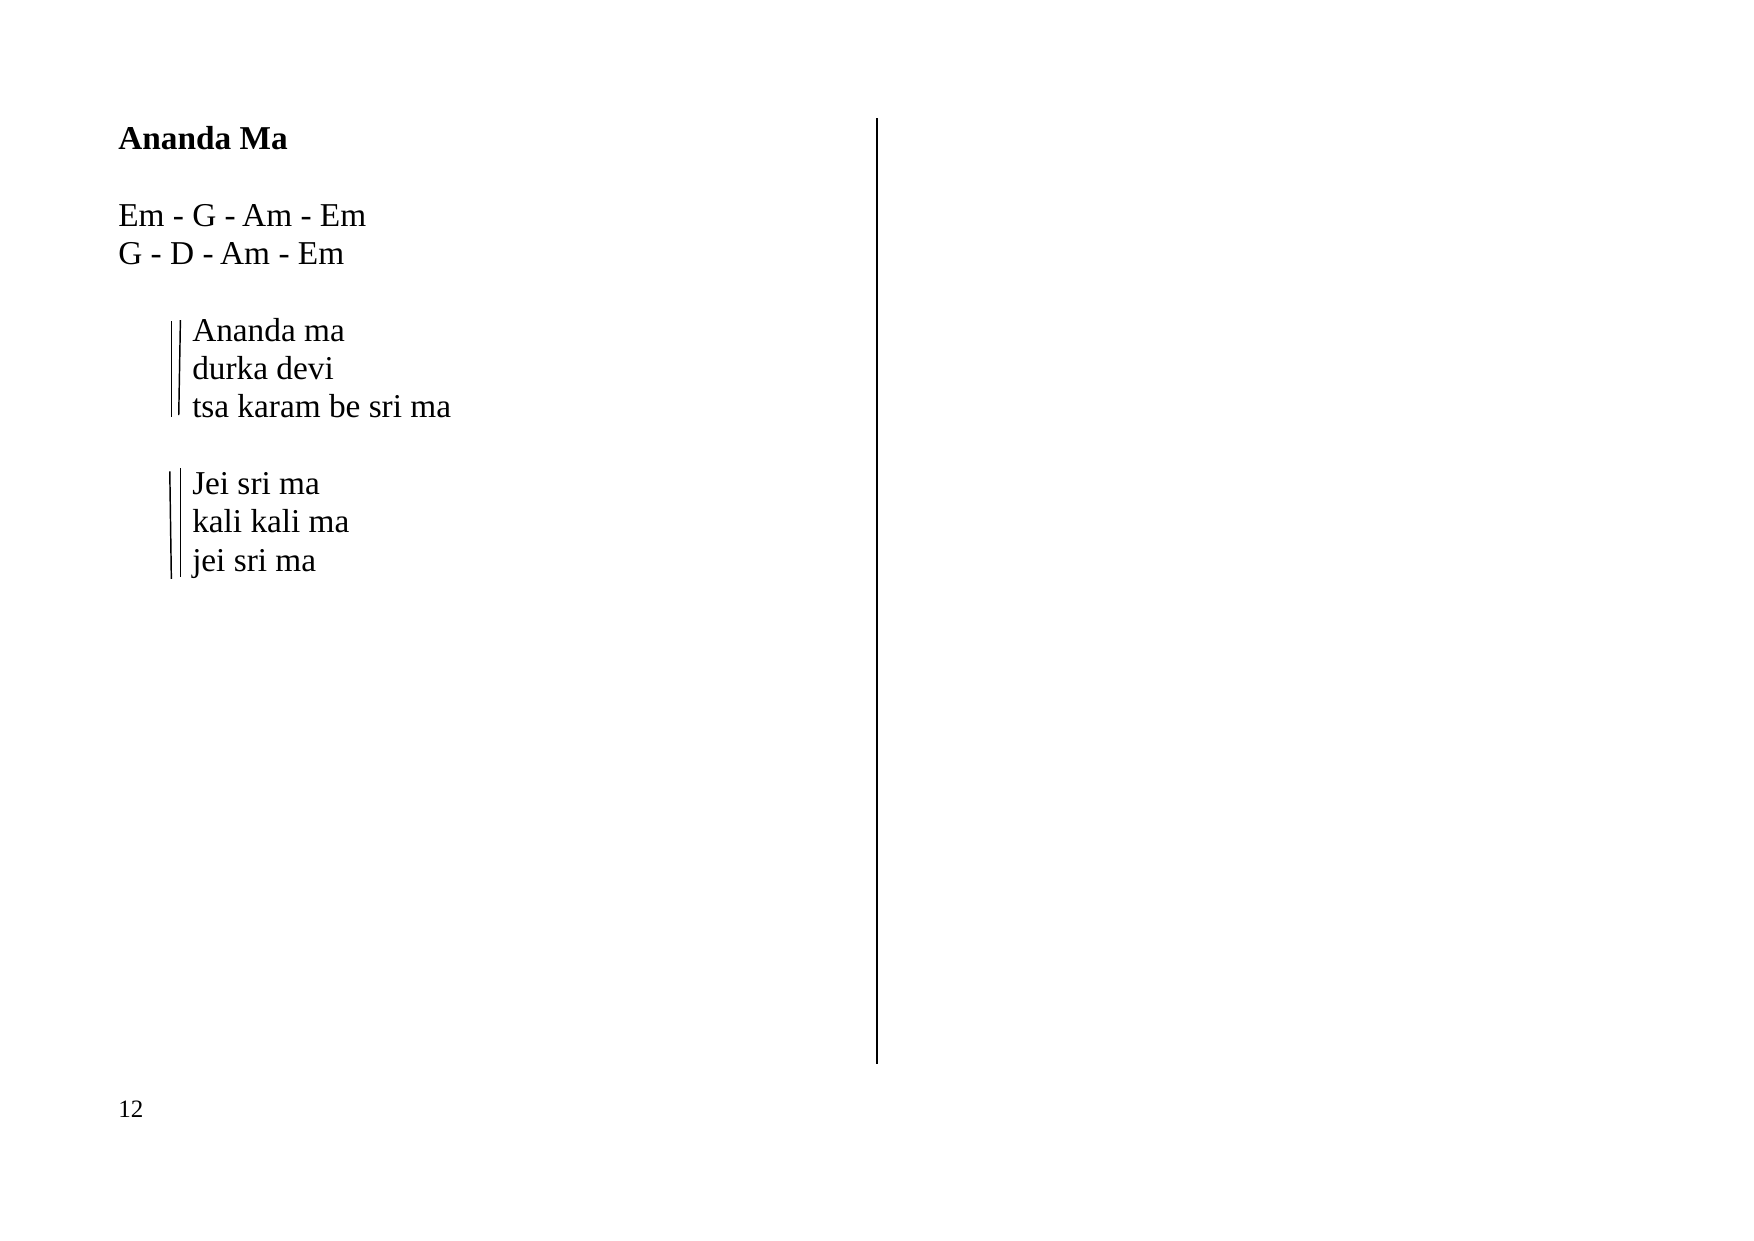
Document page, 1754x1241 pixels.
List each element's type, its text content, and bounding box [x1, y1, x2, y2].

text tsa karam be sri ma [118, 386, 862, 425]
text Em - G - Am - Em [118, 195, 862, 233]
text jei sri ma [172, 540, 862, 578]
text [118, 348, 171, 386]
text kali kali ma [181, 501, 862, 540]
text [172, 348, 179, 386]
text G - D - Am - Em [118, 233, 862, 271]
text Ananda Ma [118, 118, 862, 156]
text [118, 540, 170, 578]
text Ananda ma [118, 310, 862, 348]
text [171, 501, 180, 540]
text Jei sri ma [118, 463, 862, 501]
text durka devi [181, 348, 862, 386]
text [118, 501, 170, 540]
